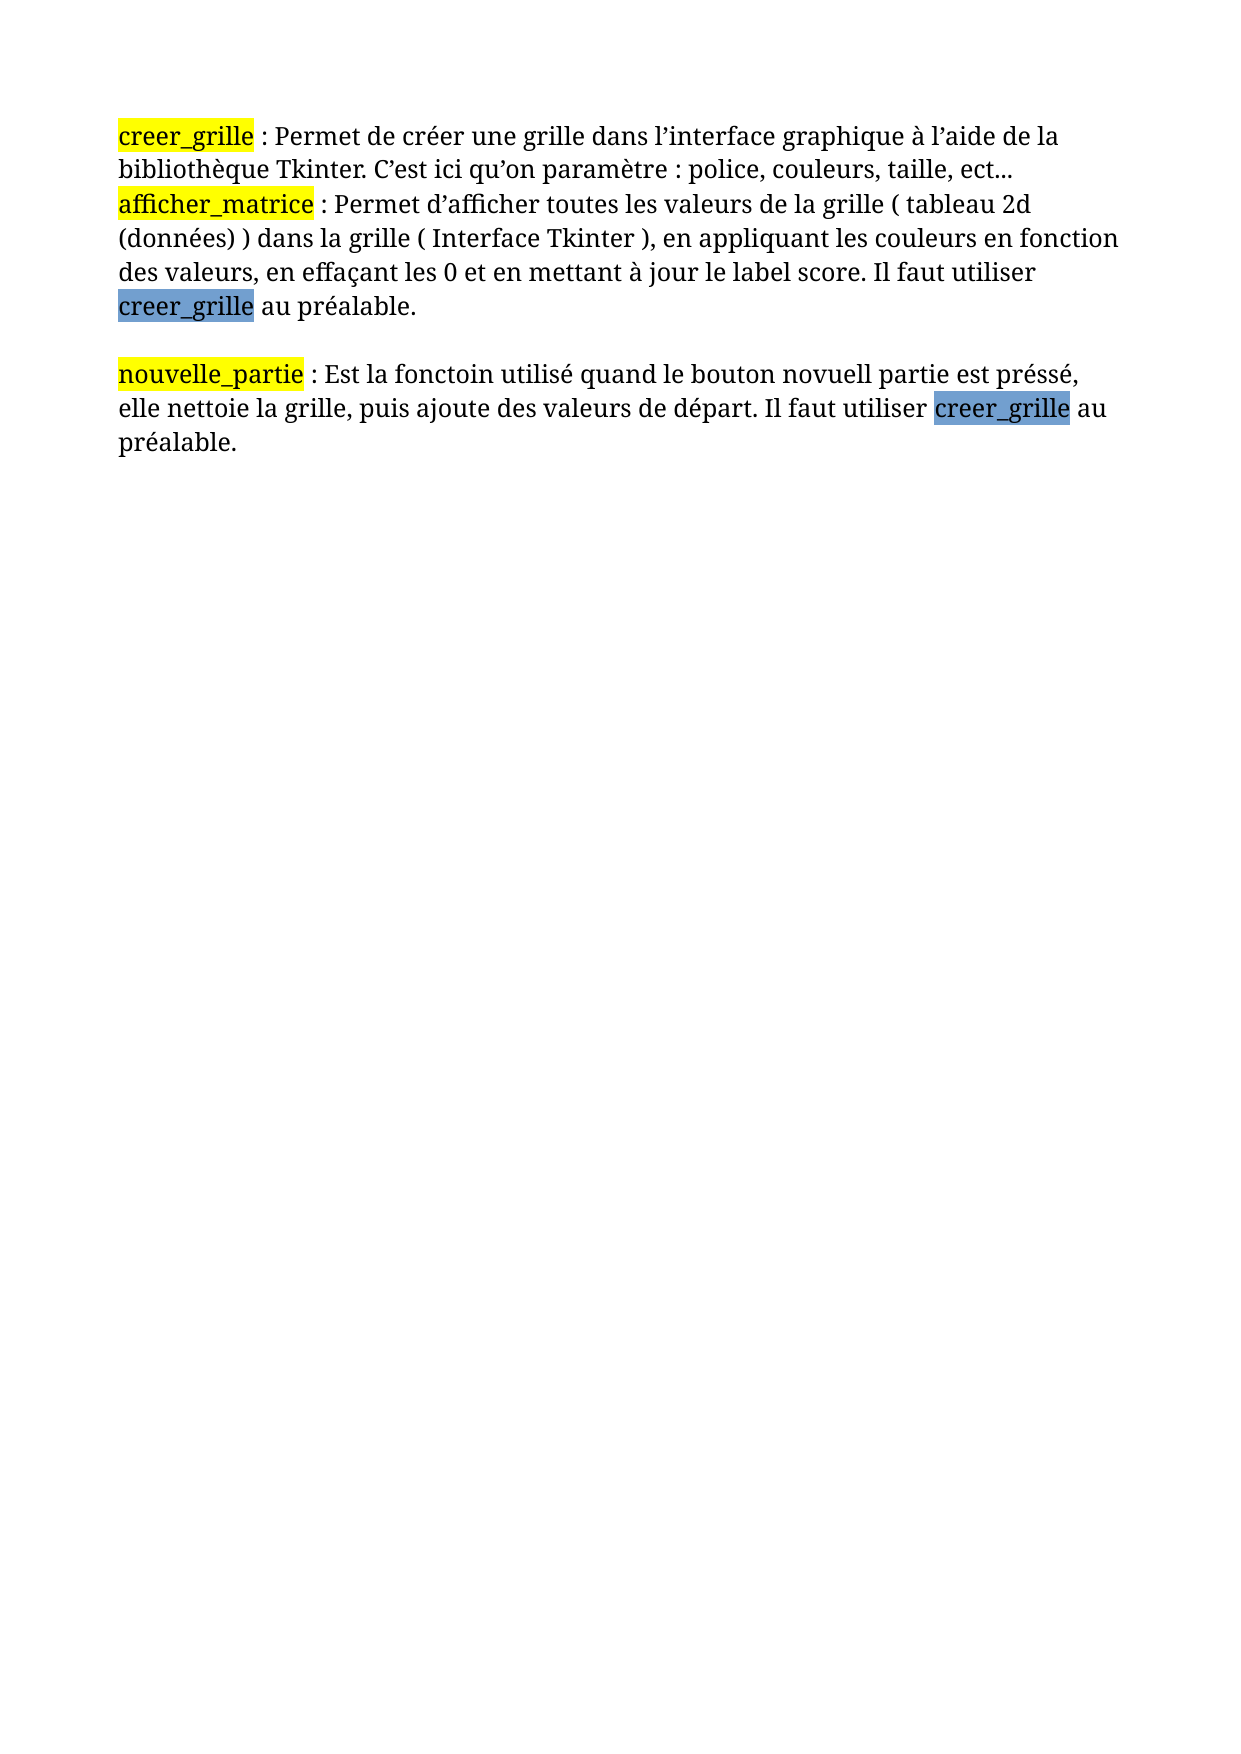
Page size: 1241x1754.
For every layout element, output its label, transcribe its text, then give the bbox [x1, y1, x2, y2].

text afficher_matrice : Permet d’afficher toutes les valeurs de la grille ( tableau 2d (données) ) dans la grille ( Interface Tkinter ), en appliquant les couleurs en fonction des valeurs, en effaçant les 0 et en mettant à jour le label score. Il faut utiliser creer_grille au préalable. [118, 186, 1122, 322]
text nouvelle_partie : Est la fonctoin utilisé quand le bouton novuell partie est préssé, elle nettoie la grille, puis ajoute des valeurs de départ. Il faut utiliser creer_grille au préalable. [118, 357, 1122, 459]
text creer_grille : Permet de créer une grille dans l’interface graphique à l’aide de la bibliothèque Tkinter. C’est ici qu’on paramètre : police, couleurs, taille, ect... [118, 118, 1122, 186]
